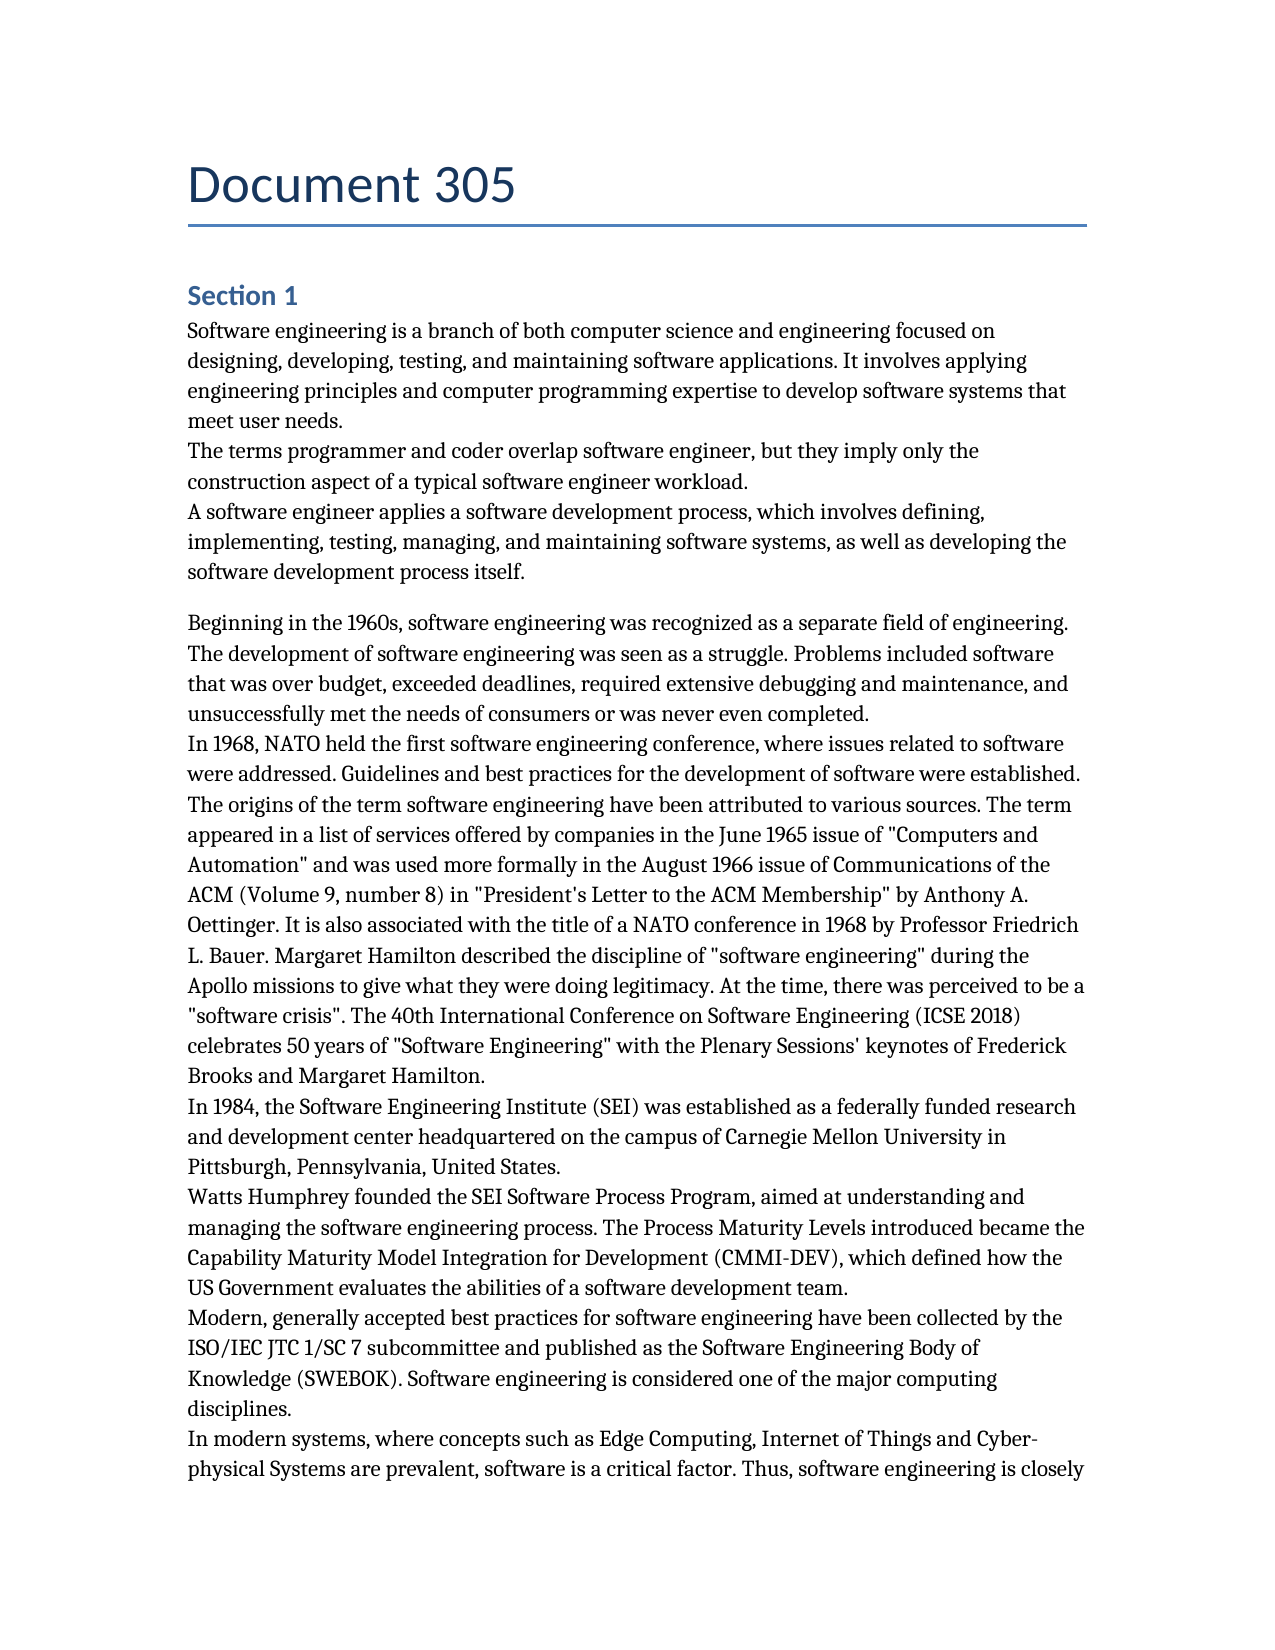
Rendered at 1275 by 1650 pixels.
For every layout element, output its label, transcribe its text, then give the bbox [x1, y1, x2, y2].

text Software engineering is a branch of both computer science and engineering focused on designing, developing, testing, and maintaining software applications. It involves applying engineering principles and computer programming expertise to develop software systems that meet user needs. The terms programmer and coder overlap software engineer, but they imply only the construction aspect of a typical software engineer workload. A software engineer applies a software development process, which involves defining, implementing, testing, managing, and maintaining software systems, as well as developing the software development process itself. [187, 317, 1087, 586]
text Beginning in the 1960s, software engineering was recognized as a separate field of engineering. The development of software engineering was seen as a struggle. Problems included software that was over budget, exceeded deadlines, required extensive debugging and maintenance, and unsuccessfully met the needs of consumers or was never even completed. In 1968, NATO held the first software engineering conference, where issues related to software were addressed. Guidelines and best practices for the development of software were established. The origins of the term software engineering have been attributed to various sources. The term appeared in a list of services offered by companies in the June 1965 issue of "Computers and Automation" and was used more formally in the August 1966 issue of Communications of the ACM (Volume 9, number 8) in "President's Letter to the ACM Membership" by Anthony A. Oettinger. It is also associated with the title of a NATO conference in 1968 by Professor Friedrich L. Bauer. Margaret Hamilton described the discipline of "software engineering" during the Apollo missions to give what they were doing legitimacy. At the time, there was perceived to be a "software crisis". The 40th International Conference on Software Engineering (ICSE 2018) celebrates 50 years of "Software Engineering" with the Plenary Sessions' keynotes of Frederick Brooks and Margaret Hamilton. In 1984, the Software Engineering Institute (SEI) was established as a federally funded research and development center headquartered on the campus of Carnegie Mellon University in Pittsburgh, Pennsylvania, United States. Watts Humphrey founded the SEI Software Process Program, aimed at understanding and managing the software engineering process. The Process Maturity Levels introduced became the Capability Maturity Model Integration for Development (CMMI-DEV), which defined how the US Government evaluates the abilities of a software development team. Modern, generally accepted best practices for software engineering have been collected by the ISO/IEC JTC 1/SC 7 subcommittee and published as the Software Engineering Body of Knowledge (SWEBOK). Software engineering is considered one of the major computing disciplines. In modern systems, where concepts such as Edge Computing, Internet of Things and Cyber-physical Systems are prevalent, software is a critical factor. Thus, software engineering is closely [187, 610, 1087, 1482]
subtitle Section 1 [187, 277, 1087, 312]
title Document 305 [187, 150, 1087, 227]
